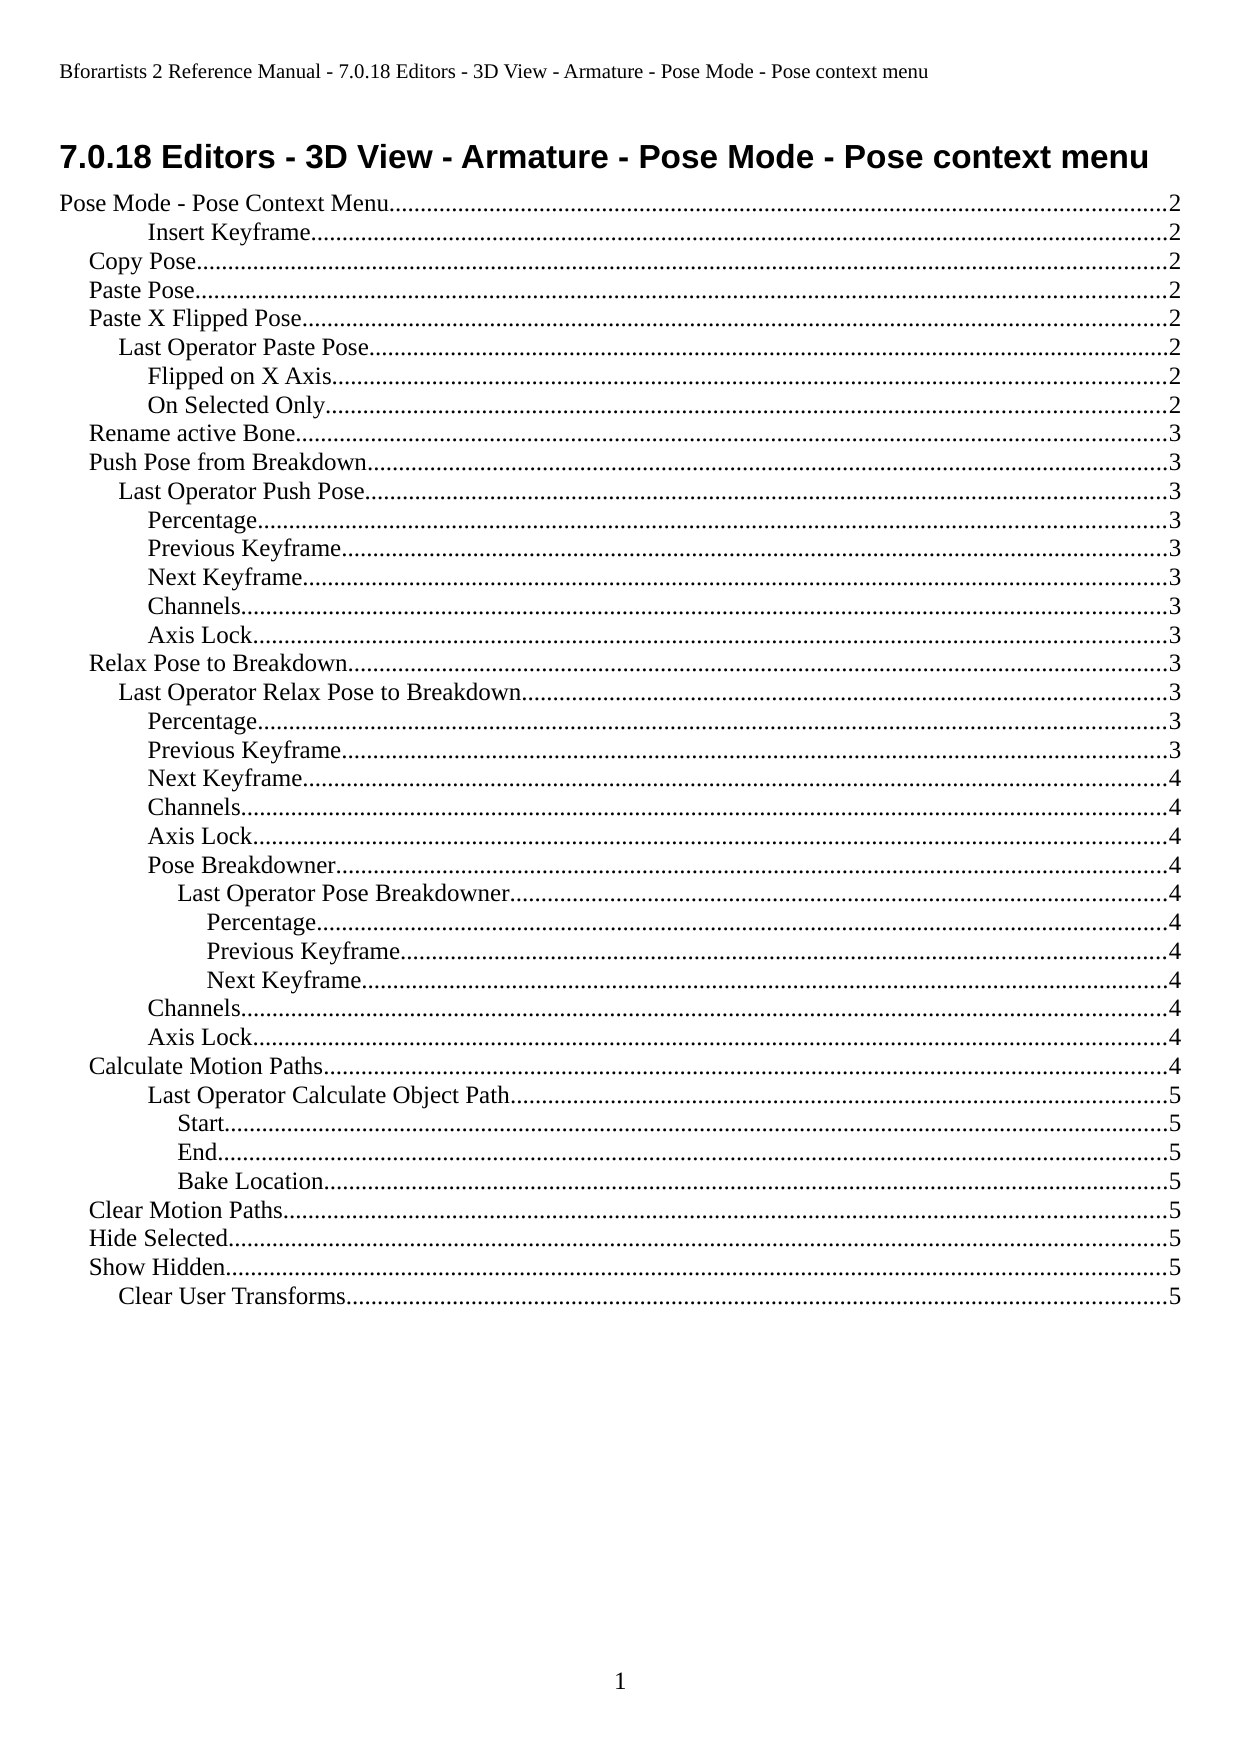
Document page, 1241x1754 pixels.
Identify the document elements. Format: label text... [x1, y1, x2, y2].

text Pose Breakdowner 4 [147, 850, 1181, 878]
text Last Operator Pose Breakdowner 4 [177, 878, 1181, 907]
text Previous Keyframe 3 [147, 735, 1181, 763]
text Clear Motion Paths 5 [88, 1195, 1181, 1223]
text Channels 4 [147, 792, 1181, 821]
text Previous Keyframe 4 [206, 936, 1181, 965]
text Next Keyframe 4 [147, 763, 1181, 792]
text Paste Pose 2 [88, 275, 1181, 303]
text On Selected Only 2 [147, 390, 1181, 418]
text Next Keyframe 4 [206, 965, 1181, 993]
text Start 5 [177, 1108, 1181, 1137]
text Show Hidden 5 [88, 1252, 1181, 1281]
text Paste X Flipped Pose 2 [88, 303, 1181, 332]
text Percentage 4 [206, 907, 1181, 936]
text Calculate Motion Paths 4 [88, 1051, 1181, 1080]
text Last Operator Relax Pose to Breakdown 3 [118, 677, 1181, 706]
text Rename active Bone 3 [88, 418, 1181, 447]
text Copy Pose 2 [88, 246, 1181, 275]
text Bake Location 5 [177, 1166, 1181, 1195]
text Percentage 3 [147, 706, 1181, 735]
text Previous Keyframe 3 [147, 533, 1181, 562]
text Percentage 3 [147, 505, 1181, 533]
text Last Operator Paste Pose 2 [118, 332, 1181, 361]
text Axis Lock 4 [147, 821, 1181, 850]
text Pose Mode - Pose Context Menu 2 [59, 188, 1181, 217]
text Relax Pose to Breakdown 3 [88, 648, 1181, 677]
text Hide Selected 5 [88, 1223, 1181, 1252]
text Axis Lock 3 [147, 620, 1181, 648]
text Axis Lock 4 [147, 1022, 1181, 1051]
text Channels 3 [147, 591, 1181, 620]
text Insert Keyframe 2 [147, 217, 1181, 246]
subtitle 7.0.18 Editors - 3D View - Armature - Pose Mode - Pose context menu [59, 138, 1181, 176]
text Flipped on X Axis 2 [147, 361, 1181, 390]
text Clear User Transforms 5 [118, 1281, 1181, 1310]
text Push Pose from Breakdown 3 [88, 447, 1181, 476]
text End 5 [177, 1137, 1181, 1166]
text Last Operator Calculate Object Path 5 [147, 1080, 1181, 1108]
text Next Keyframe 3 [147, 562, 1181, 591]
text Channels 4 [147, 993, 1181, 1022]
text Last Operator Push Pose 3 [118, 476, 1181, 505]
